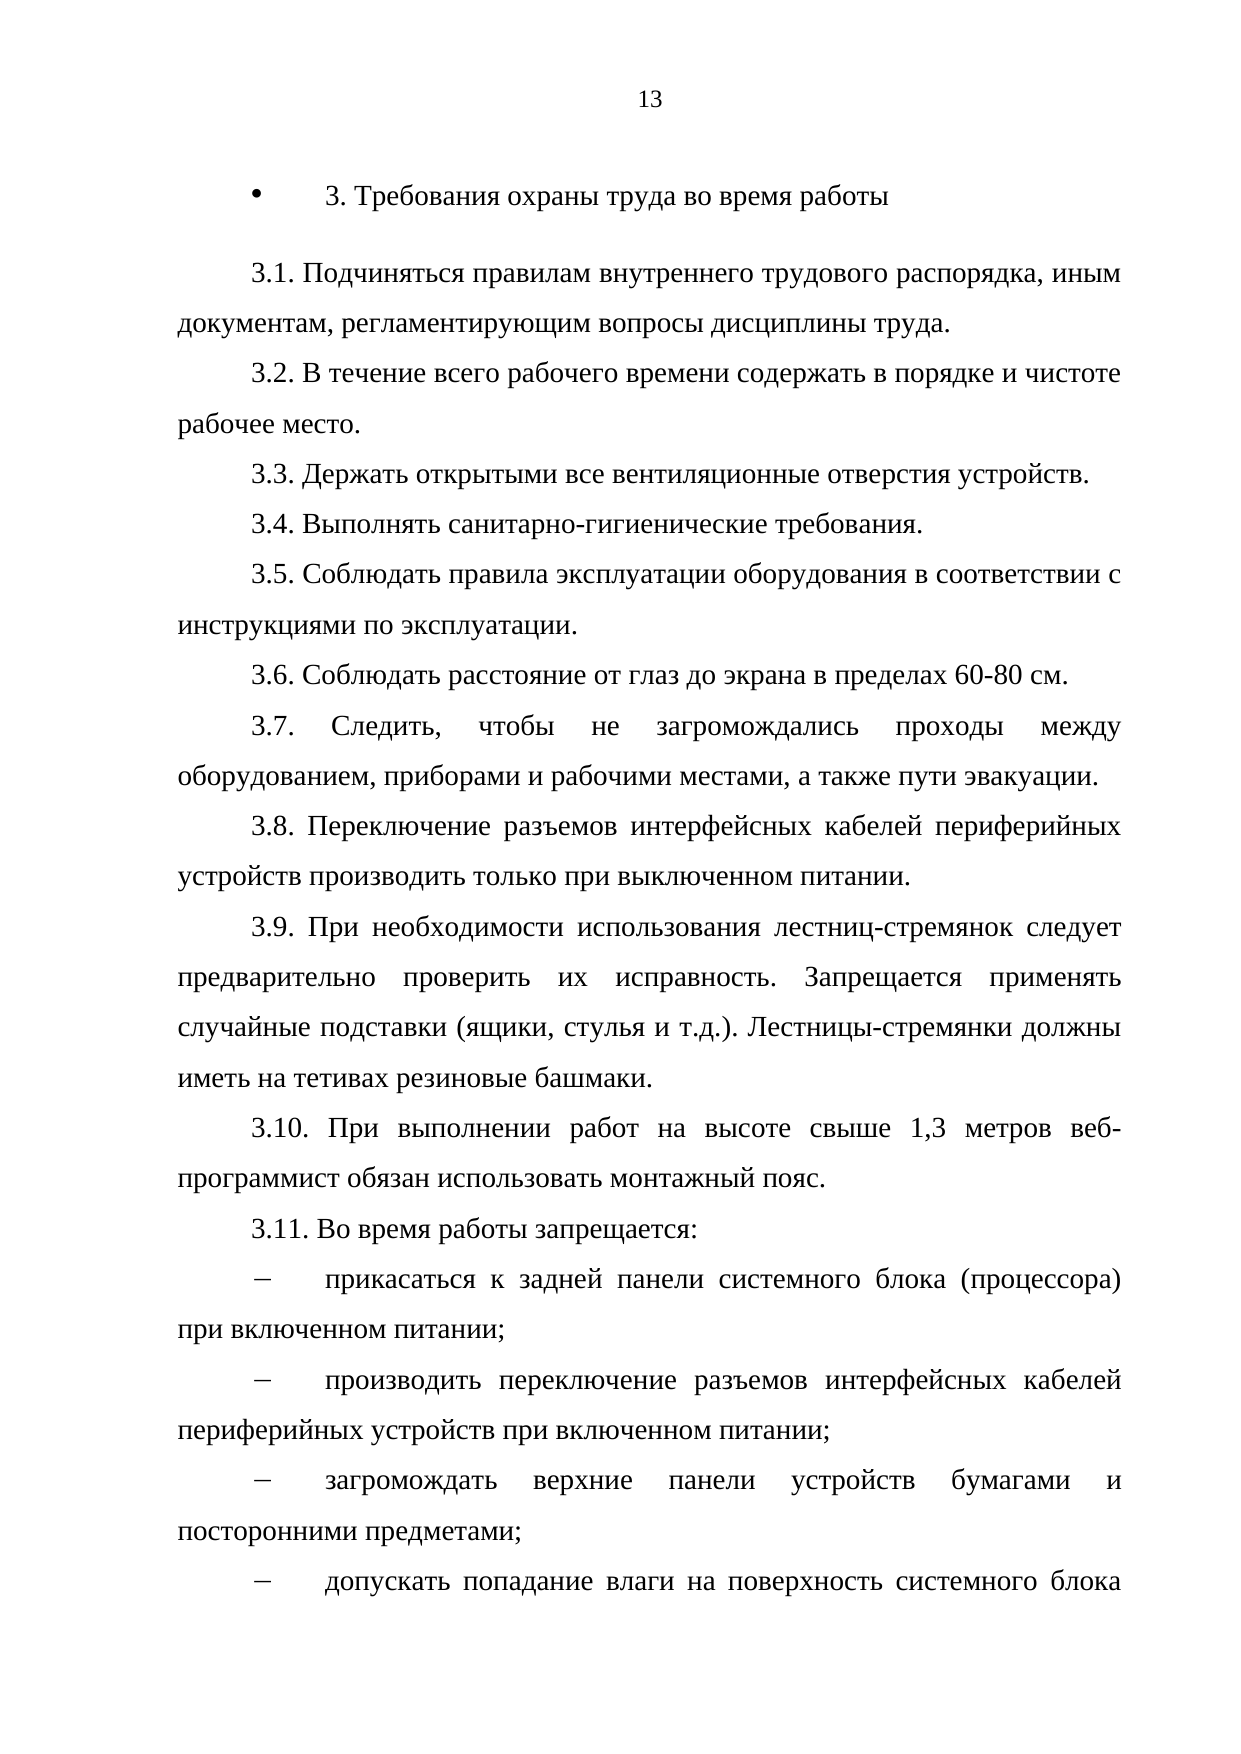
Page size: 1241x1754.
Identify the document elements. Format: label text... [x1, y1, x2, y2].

text 3.1. Подчиняться правилам внутреннего трудового распорядка, иным документам, регламентирующим вопросы дисциплины труда. [177, 255, 1122, 339]
list 3. Требования охраны труда во время работы [177, 178, 1122, 213]
text 3.7. Следить, чтобы не загромождались проходы между оборудованием, приборами и рабочими местами, а также пути эвакуации. [177, 708, 1122, 791]
list прикасаться к задней панели системного блока (процессора) при включенном питании; [177, 1261, 1122, 1345]
text 3.3. Держать открытыми все вентиляционные отверстия устройств. [177, 456, 1122, 489]
text 3.10. При выполнении работ на высоте свыше 1,3 метров веб-программист обязан использовать монтажный пояс. [177, 1110, 1122, 1194]
list допускать попадание влаги на поверхность системного блока [177, 1563, 1122, 1597]
text 3.4. Выполнять санитарно-гигиенические требования. [177, 506, 1122, 540]
text 3.11. Во время работы запрещается: [177, 1211, 1122, 1244]
text 3.5. Соблюдать правила эксплуатации оборудования в соответствии с инструкциями по эксплуатации. [177, 557, 1122, 641]
text 3.9. При необходимости использования лестниц-стремянок следует предварительно проверить их исправность. Запрещается применять случайные подставки (ящики, стулья и т.д.). Лестницы-стремянки должны иметь на тетивах резиновые башмаки. [177, 909, 1122, 1093]
list загромождать верхние панели устройств бумагами и посторонними предметами; [177, 1462, 1122, 1546]
text 3.8. Переключение разъемов интерфейсных кабелей периферийных устройств производить только при выключенном питании. [177, 808, 1122, 892]
list производить переключение разъемов интерфейсных кабелей периферийных устройств при включенном питании; [177, 1362, 1122, 1446]
text 3.2. В течение всего рабочего времени содержать в порядке и чистоте рабочее место. [177, 355, 1122, 439]
text 3.6. Соблюдать расстояние от глаз до экрана в пределах 60-80 см. [177, 657, 1122, 691]
